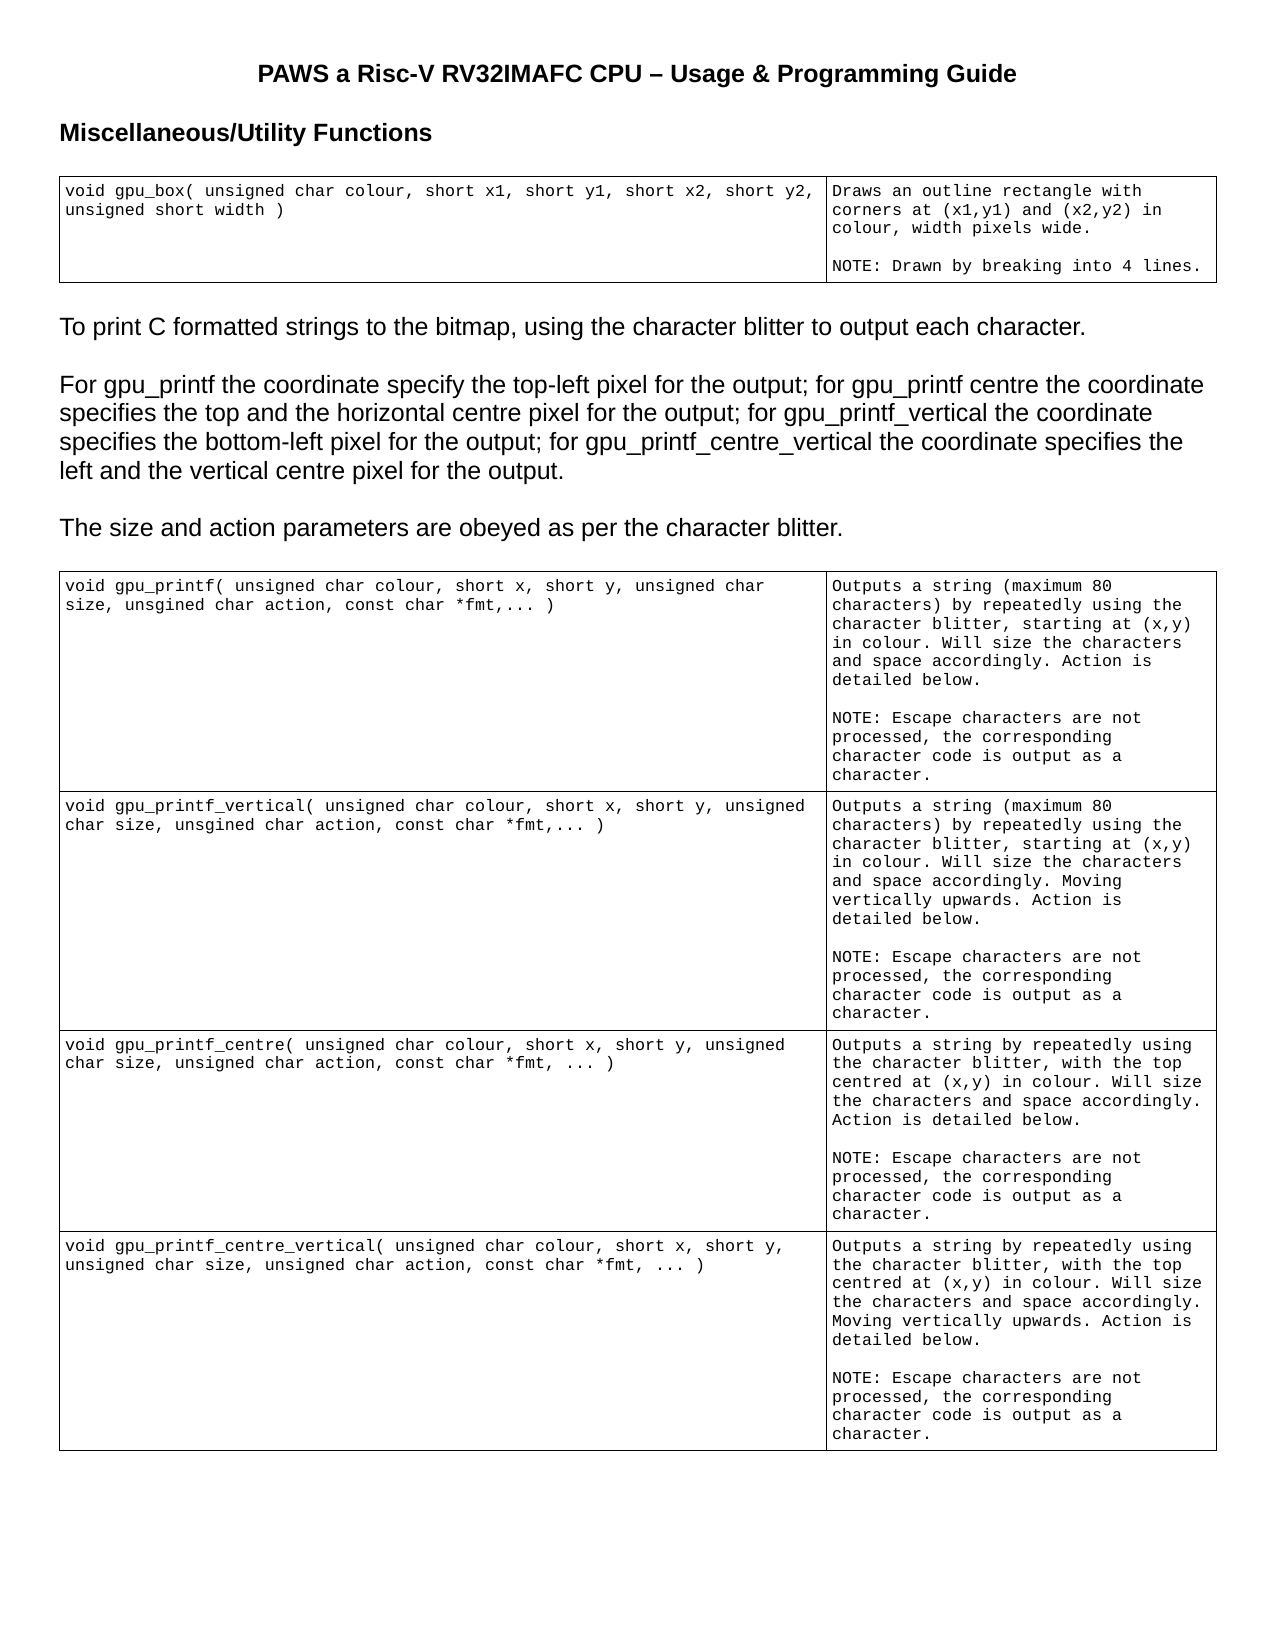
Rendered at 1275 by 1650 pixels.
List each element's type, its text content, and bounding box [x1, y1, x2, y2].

table_header void gpu_printf( unsigned char colour, short x, short y, unsigned char size, unsgined char action, const char *fmt,... ) [60, 572, 826, 791]
text For gpu_printf the coordinate specify the top-left pixel for the output; for gpu_printf centre the coordinate specifies the top and the horizontal centre pixel for the output; for gpu_printf_vertical the coordinate specifies the bottom-left pixel for the output; for gpu_printf_centre_vertical the coordinate specifies the left and the vertical centre pixel for the output. [59, 369, 1216, 484]
table_cell void gpu_printf_centre_vertical( unsigned char colour, short x, short y, unsigned char size, unsigned char action, const char *fmt, ... ) [60, 1232, 826, 1450]
text To print C formatted strings to the bitmap, using the character blitter to output each character. [59, 312, 1216, 341]
text The size and action parameters are obeyed as per the character blitter. [59, 513, 1216, 542]
table_header void gpu_box( unsigned char colour, short x1, short y1, short x2, short y2, unsigned short width ) [60, 177, 826, 282]
table_cell void gpu_printf_vertical( unsigned char colour, short x, short y, unsigned char size, unsgined char action, const char *fmt,... ) [60, 792, 826, 1029]
text Miscellaneous/Utility Functions [59, 118, 1216, 147]
table_header Draws an outline rectangle with corners at (x1,y1) and (x2,y2) in colour, width pixels wide. NOTE: Drawn by breaking into 4 lines. [827, 177, 1216, 282]
table_cell Outputs a string by repeatedly using the character blitter, with the top centred at (x,y) in colour. Will size the characters and space accordingly. Moving vertically upwards. Action is detailed below. NOTE: Escape characters are not processed, the corresponding character code is output as a character. [827, 1232, 1216, 1450]
table_cell void gpu_printf_centre( unsigned char colour, short x, short y, unsigned char size, unsigned char action, const char *fmt, ... ) [60, 1031, 826, 1231]
table_cell Outputs a string (maximum 80 characters) by repeatedly using the character blitter, starting at (x,y) in colour. Will size the characters and space accordingly. Moving vertically upwards. Action is detailed below. NOTE: Escape characters are not processed, the corresponding character code is output as a character. [827, 792, 1216, 1029]
table_cell Outputs a string by repeatedly using the character blitter, with the top centred at (x,y) in colour. Will size the characters and space accordingly. Action is detailed below. NOTE: Escape characters are not processed, the corresponding character code is output as a character. [827, 1031, 1216, 1231]
table_header Outputs a string (maximum 80 characters) by repeatedly using the character blitter, starting at (x,y) in colour. Will size the characters and space accordingly. Action is detailed below. NOTE: Escape characters are not processed, the corresponding character code is output as a character. [827, 572, 1216, 791]
